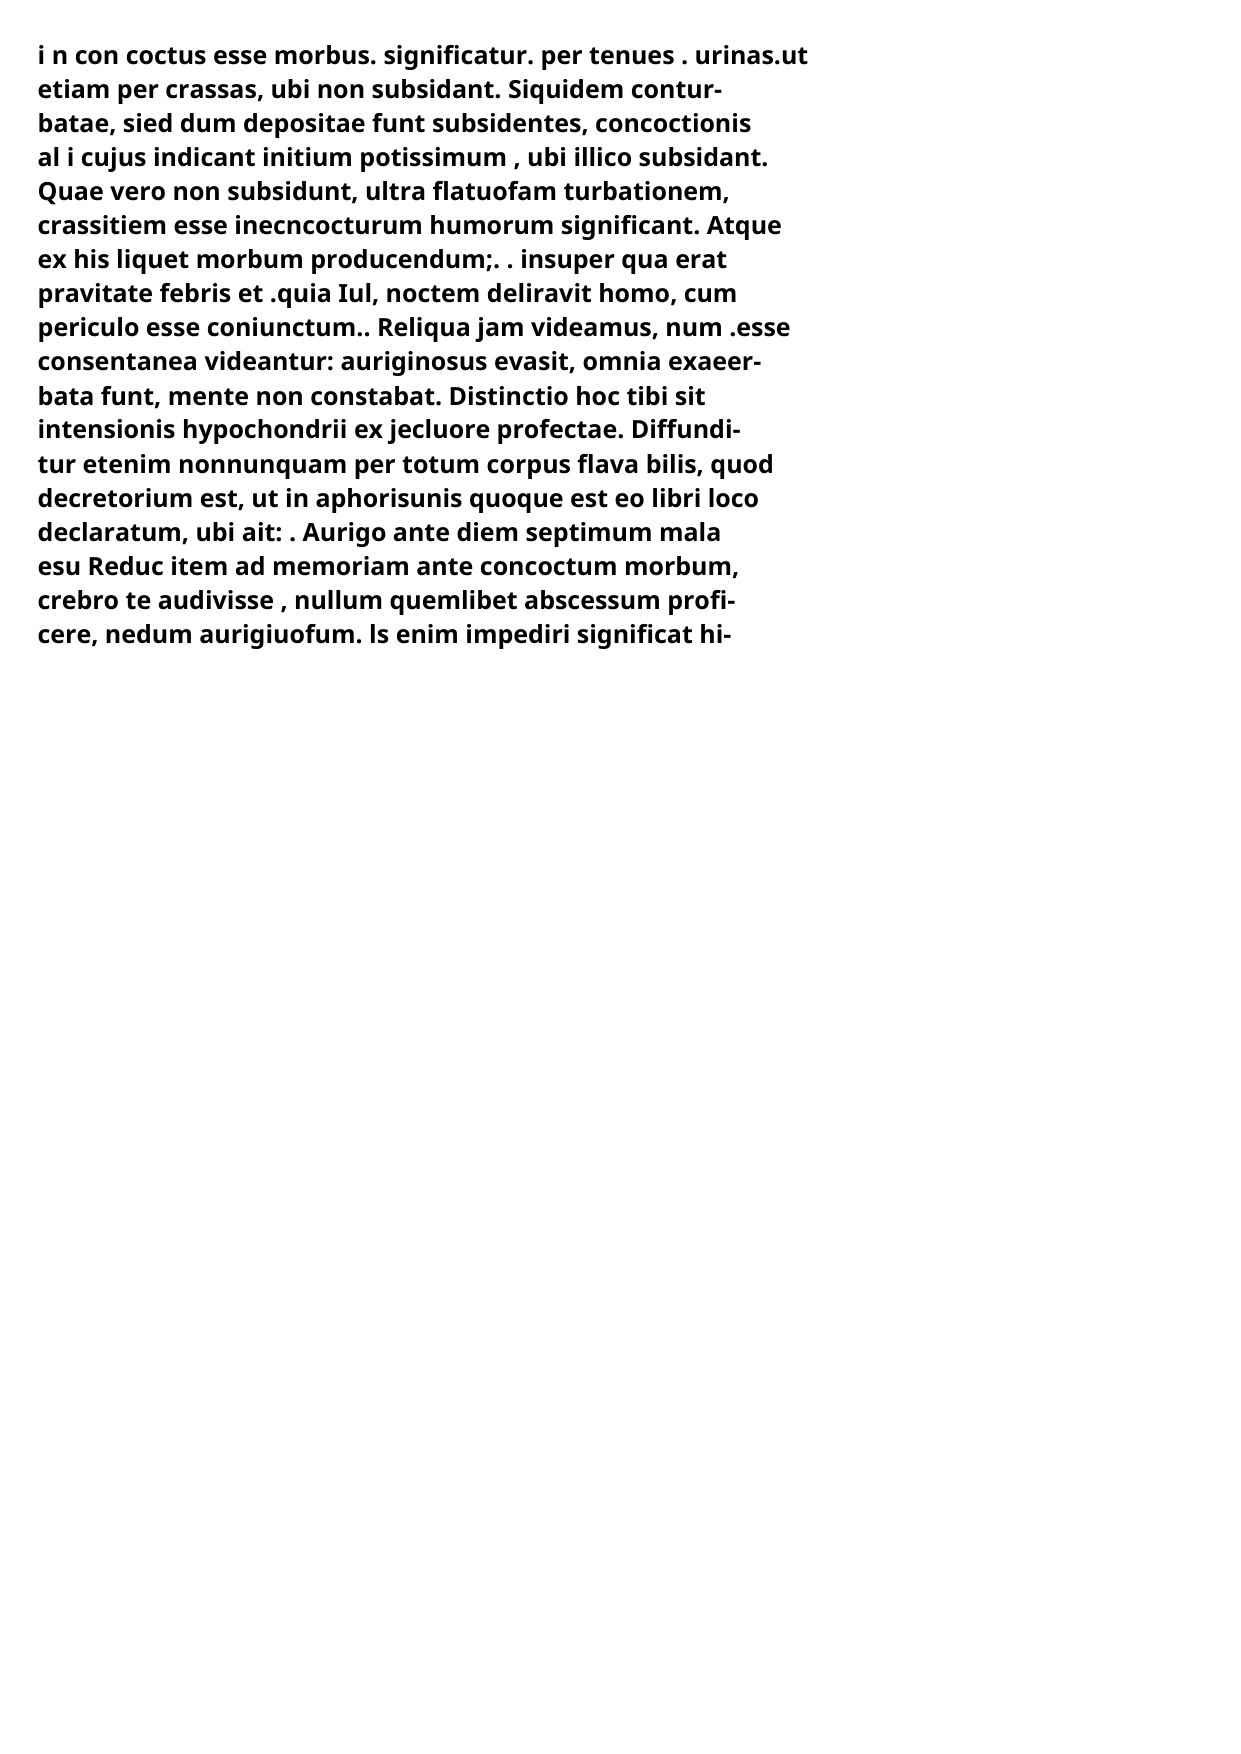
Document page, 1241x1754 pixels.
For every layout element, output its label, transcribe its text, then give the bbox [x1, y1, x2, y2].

text i n con coctus esse morbus. significatur. per tenues . urinas.ut etiam per crassas, ubi non subsidant. Siquidem contur- batae, sied dum depositae funt subsidentes, concoctionis al i cujus indicant initium potissimum , ubi illico subsidant. Quae vero non subsidunt, ultra flatuofam turbationem, crassitiem esse inecncocturum humorum significant. Atque ex his liquet morbum producendum;. . insuper qua erat pravitate febris et .quia Iul, noctem deliravit homo, cum periculo esse coniunctum.. Reliqua jam videamus, num .esse consentanea videantur: auriginosus evasit, omnia exaeer- bata funt, mente non constabat. Distinctio hoc tibi sit intensionis hypochondrii ex jecluore profectae. Diffundi- tur etenim nonnunquam per totum corpus flava bilis, quod decretorium est, ut in aphorisunis quoque est eo libri loco declaratum, ubi ait: . Aurigo ante diem septimum mala esu Reduc item ad memoriam ante concoctum morbum, crebro te audivisse , nullum quemlibet abscessum profi- cere, nedum aurigiuofum. ls enim impediri significat hi- [37, 37, 1203, 651]
